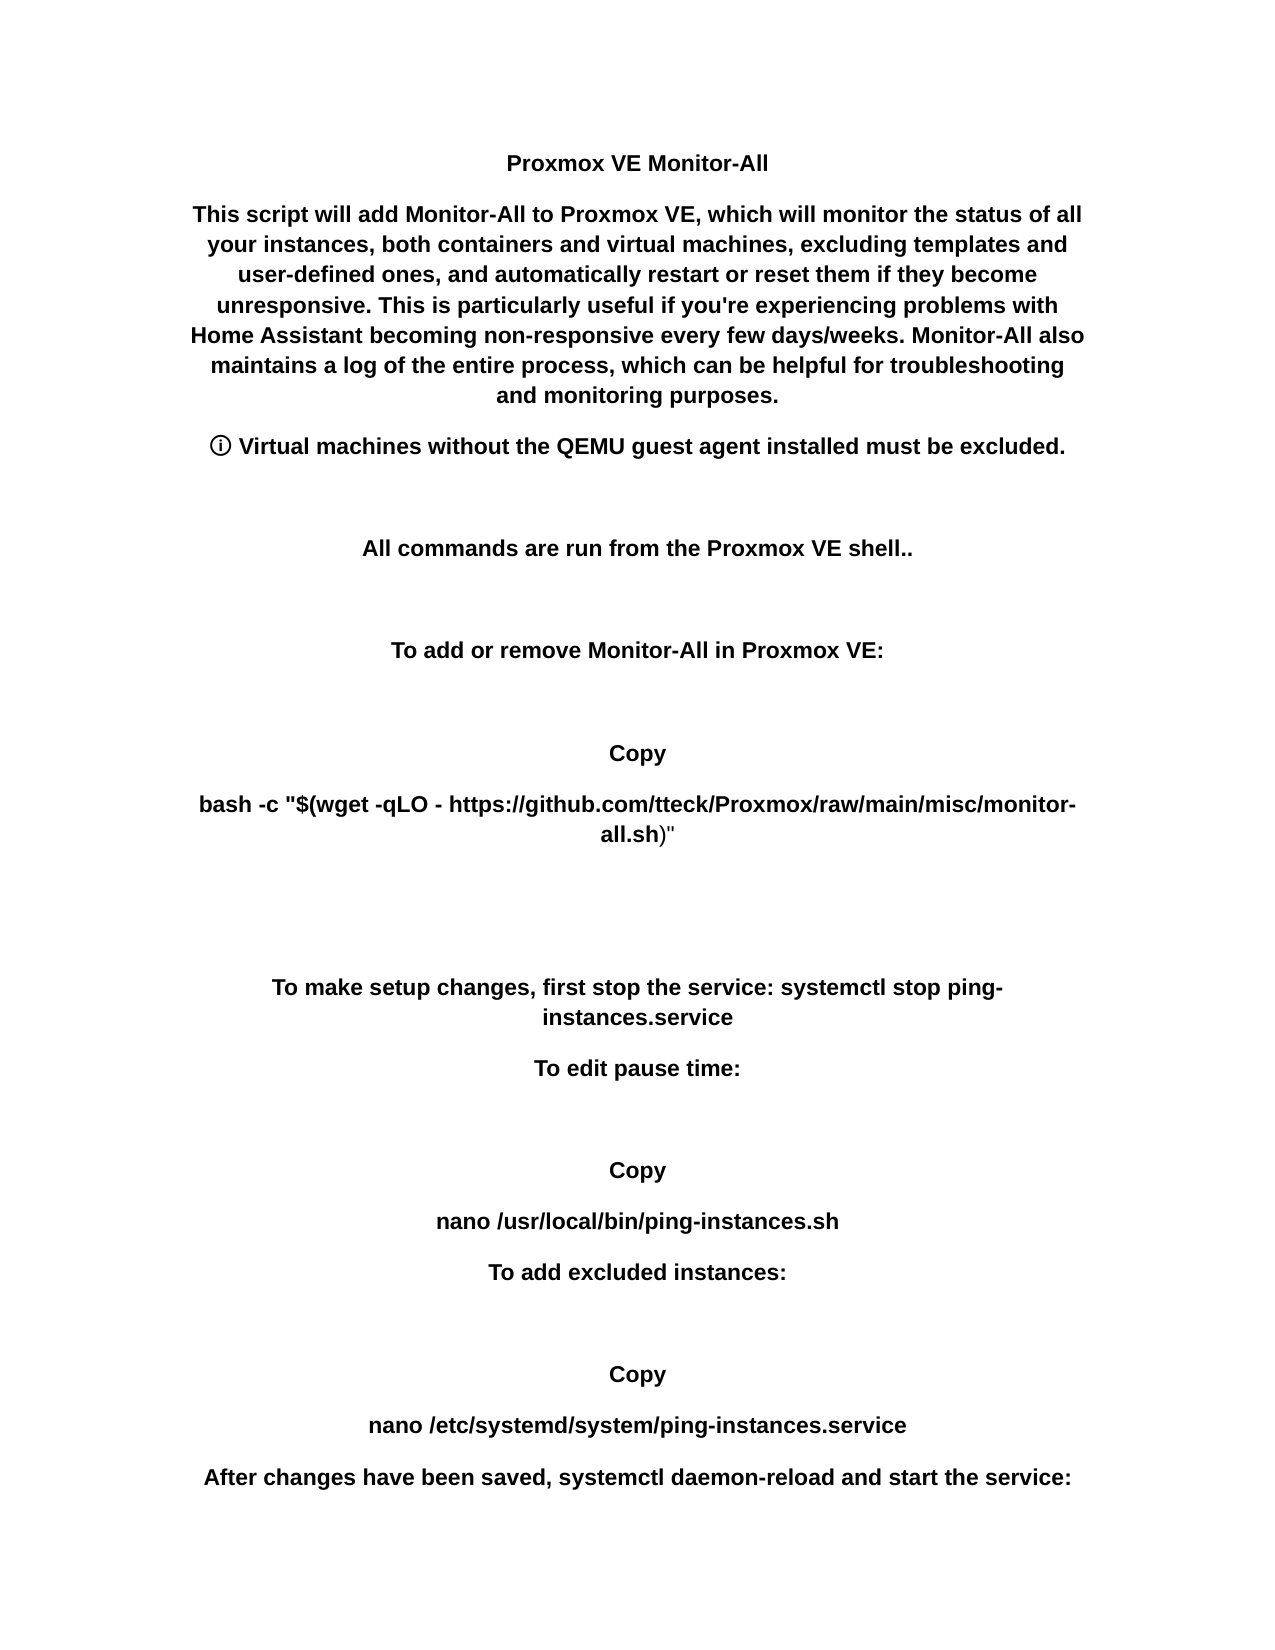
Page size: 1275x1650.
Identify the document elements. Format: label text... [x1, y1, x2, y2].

text To make setup changes, first stop the service: systemctl stop ping-instances.service [187, 974, 1087, 1031]
text To add or remove Monitor-All in Proxmox VE: [187, 637, 1087, 664]
text To edit pause time: [187, 1055, 1087, 1082]
text After changes have been saved, systemctl daemon-reload and start the service: [187, 1463, 1087, 1490]
text nano /usr/local/bin/ping-instances.sh [187, 1208, 1087, 1235]
text To add excluded instances: [187, 1259, 1087, 1286]
text Copy [187, 1361, 1087, 1388]
text All commands are run from the Proxmox VE shell.. [187, 535, 1087, 562]
text Proxmox VE Monitor-All [187, 150, 1087, 176]
text Copy [187, 1157, 1087, 1184]
text This script will add Monitor-All to Proxmox VE, which will monitor the status of all your instances, both containers and virtual machines, excluding templates and user-defined ones, and automatically restart or reset them if they become unresponsive. This is particularly useful if you're experiencing problems with Home Assistant becoming non-responsive every few days/weeks. Monitor-All also maintains a log of the entire process, which can be helpful for troubleshooting and monitoring purposes. [187, 201, 1087, 409]
text 🛈 Virtual machines without the QEMU guest agent installed must be excluded. [187, 433, 1087, 460]
text nano /etc/systemd/system/ping-instances.service [187, 1412, 1087, 1439]
text bash -c "$(wget -qLO - https://github.com/tteck/Proxmox/raw/main/misc/monitor-all.sh)" [187, 791, 1087, 847]
text Copy [187, 739, 1087, 766]
